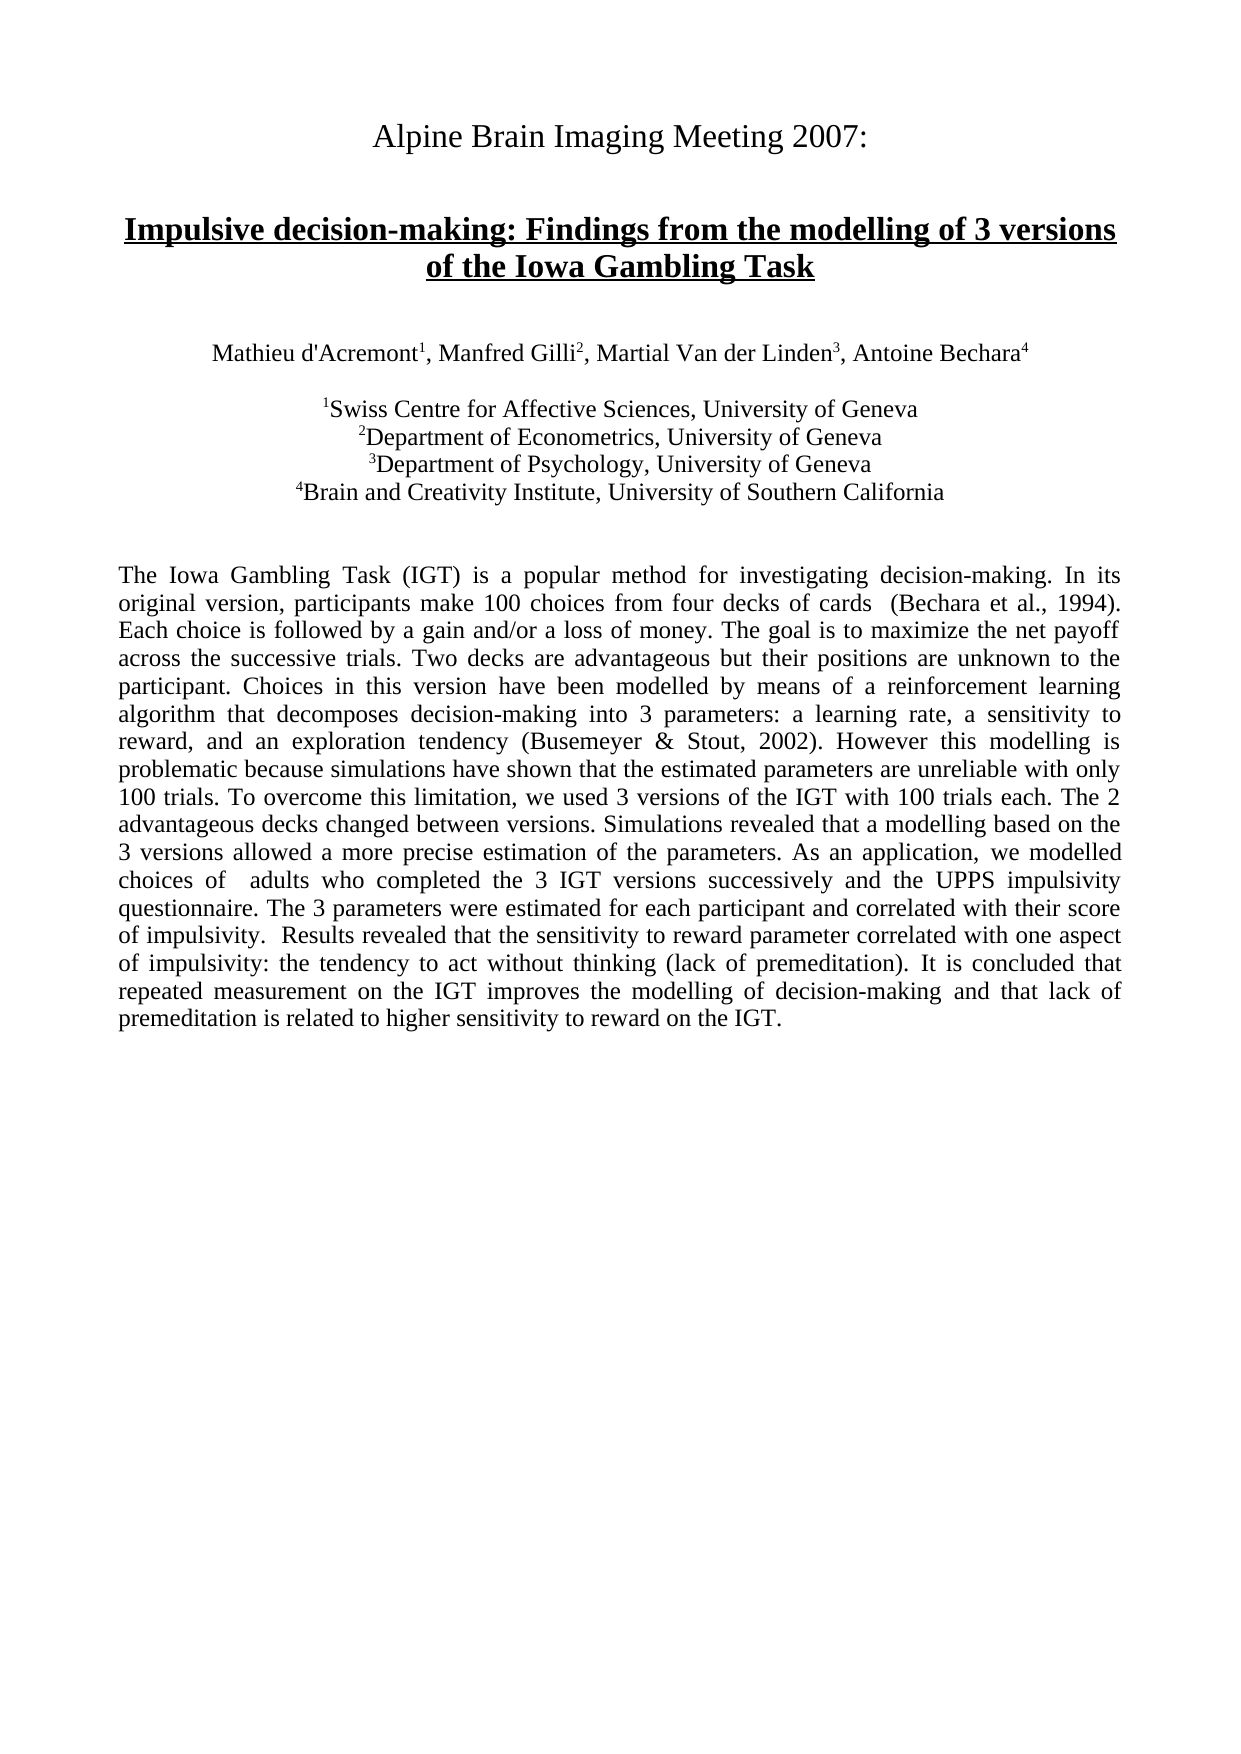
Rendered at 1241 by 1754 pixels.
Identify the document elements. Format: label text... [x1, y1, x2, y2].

text 3Department of Psychology, University of Geneva [118, 450, 1122, 478]
text The Iowa Gambling Task (IGT) is a popular method for investigating decision-making. In its original version, participants make 100 choices from four decks of cards (Bechara et al., 1994). Each choice is followed by a gain and/or a loss of money. The goal is to maximize the net payoff across the successive trials. Two decks are advantageous but their positions are unknown to the participant. Choices in this version have been modelled by means of a reinforcement learning algorithm that decomposes decision-making into 3 parameters: a learning rate, a sensitivity to reward, and an exploration tendency (Busemeyer & Stout, 2002). However this modelling is problematic because simulations have shown that the estimated parameters are unreliable with only 100 trials. To overcome this limitation, we used 3 versions of the IGT with 100 trials each. The 2 advantageous decks changed between versions. Simulations revealed that a modelling based on the 3 versions allowed a more precise estimation of the parameters. As an application, we modelled choices of adults who completed the 3 IGT versions successively and the UPPS impulsivity questionnaire. The 3 parameters were estimated for each participant and correlated with their score of impulsivity. Results revealed that the sensitivity to reward parameter correlated with one aspect of impulsivity: the tendency to act without thinking (lack of premeditation). It is concluded that repeated measurement on the IGT improves the modelling of decision-making and that lack of premeditation is related to higher sensitivity to reward on the IGT. [118, 561, 1122, 1032]
text 1Swiss Centre for Affective Sciences, University of Geneva [118, 395, 1122, 423]
text Impulsive decision-making: Findings from the modelling of 3 versions of the Iowa Gambling Task [118, 210, 1122, 284]
text 4Brain and Creativity Institute, University of Southern California [118, 478, 1122, 506]
text Alpine Brain Imaging Meeting 2007: [118, 118, 1122, 155]
text 2Department of Econometrics, University of Geneva [118, 423, 1122, 450]
text Mathieu d'Acremont1, Manfred Gilli2, Martial Van der Linden3, Antoine Bechara4 [118, 339, 1122, 367]
